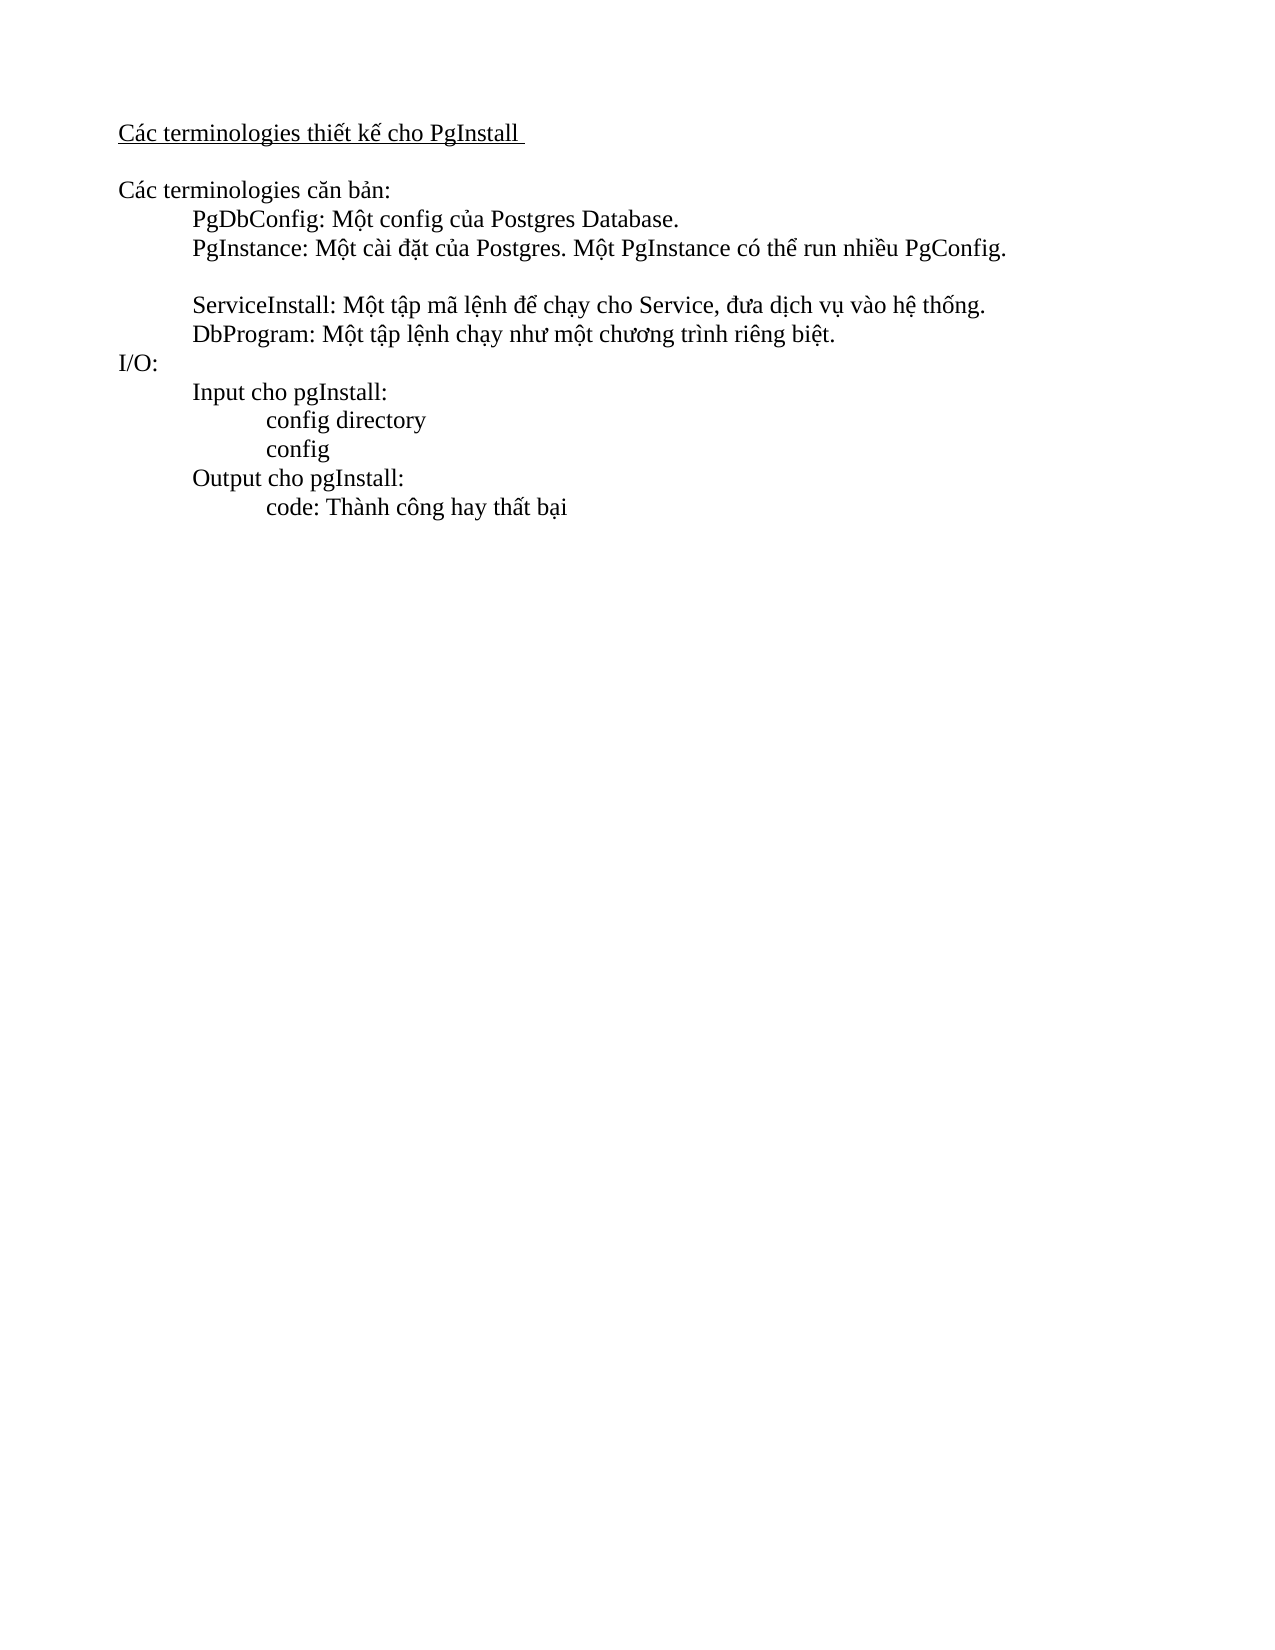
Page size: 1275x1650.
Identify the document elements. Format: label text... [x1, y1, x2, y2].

text I/O: [118, 348, 1157, 377]
text code: Thành công hay thất bại [118, 492, 1157, 521]
text ServiceInstall: Một tập mã lệnh để chạy cho Service, đưa dịch vụ vào hệ thống. [118, 291, 1157, 319]
text config directory [118, 406, 1157, 434]
text PgDbConfig: Một config của Postgres Database. [118, 204, 1157, 233]
text PgInstance: Một cài đặt của Postgres. Một PgInstance có thể run nhiều PgConfig. [118, 233, 1157, 262]
text config [118, 434, 1157, 463]
text Input cho pgInstall: [118, 377, 1157, 406]
text Output cho pgInstall: [118, 463, 1157, 492]
text Các terminologies thiết kế cho PgInstall [118, 118, 1157, 147]
text DbProgram: Một tập lệnh chạy như một chương trình riêng biệt. [118, 319, 1157, 348]
text Các terminologies căn bản: [118, 176, 1157, 204]
